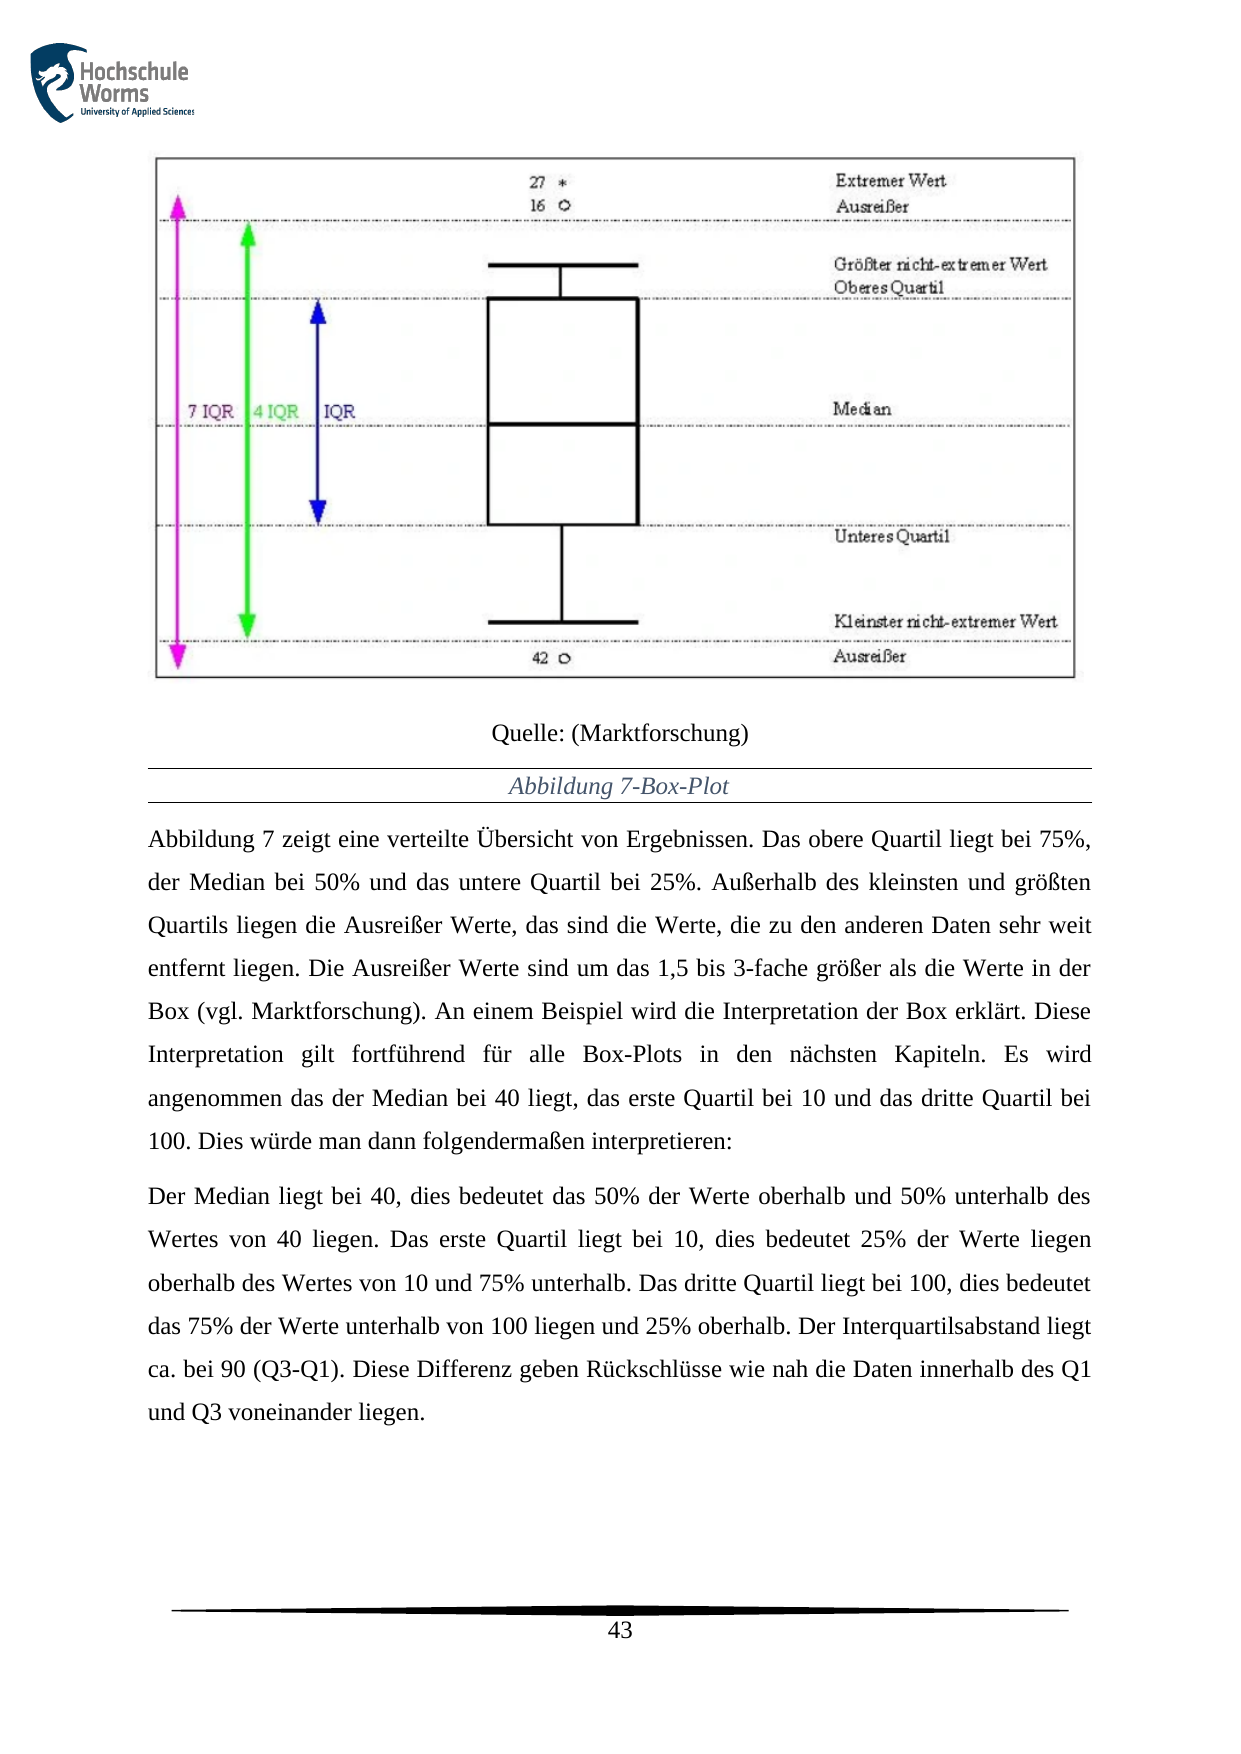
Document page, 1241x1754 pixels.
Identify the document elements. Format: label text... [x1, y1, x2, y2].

text Abbildung 7-Box-Plot [148, 769, 1092, 802]
text Quelle: (Marktforschung) [148, 718, 1092, 747]
text Der Median liegt bei 40, dies bedeutet das 50% der Werte oberhalb und 50% unterhalb des Wertes von 40 liegen. Das erste Quartil liegt bei 10, dies bedeutet 25% der Werte liegen oberhalb des Wertes von 10 und 75% unterhalb. Das dritte Quartil liegt bei 100, dies bedeutet das 75% der Werte unterhalb von 100 liegen und 25% oberhalb. Der Interquartilsabstand liegt ca. bei 90 (Q3-Q1). Diese Differenz geben Rückschlüsse wie nah die Daten innerhalb des Q1 und Q3 voneinander liegen. [148, 1181, 1092, 1426]
text Abbildung 7 zeigt eine verteilte Übersicht von Ergebnissen. Das obere Quartil liegt bei 75%, der Median bei 50% und das untere Quartil bei 25%. Außerhalb des kleinsten und größten Quartils liegen die Ausreißer Werte, das sind die Werte, die zu den anderen Daten sehr weit entfernt liegen. Die Ausreißer Werte sind um das 1,5 bis 3-fache größer als die Werte in der Box (vgl. Marktforschung). An einem Beispiel wird die Interpretation der Box erklärt. Diese Interpretation gilt fortführend für alle Box-Plots in den nächsten Kapiteln. Es wird angenommen das der Median bei 40 liegt, das erste Quartil bei 10 und das dritte Quartil bei 100. Dies würde man dann folgendermaßen interpretieren: [148, 824, 1092, 1154]
